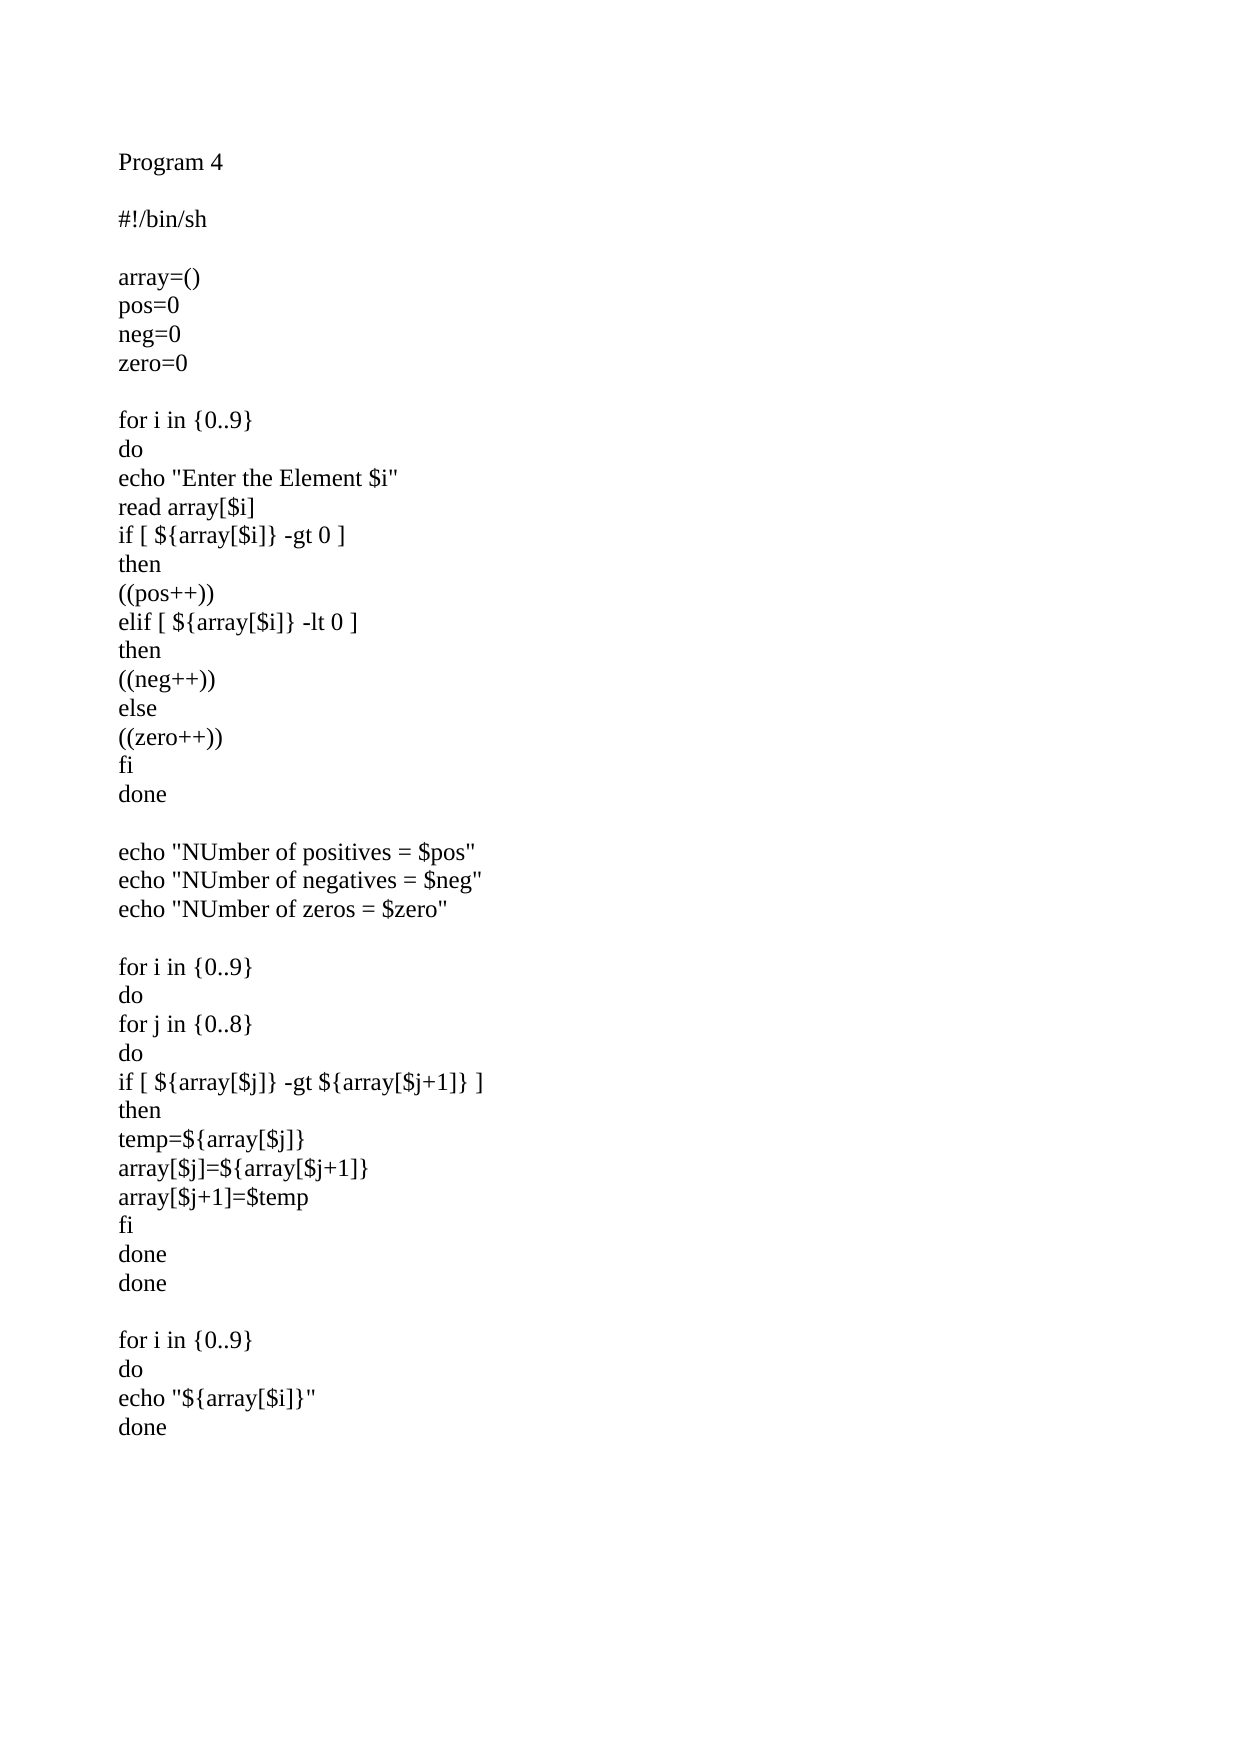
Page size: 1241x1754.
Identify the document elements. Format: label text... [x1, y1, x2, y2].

text if [ ${array[$j]} -gt ${array[$j+1]} ] [118, 1067, 1122, 1096]
text echo "NUmber of positives = $pos" [118, 837, 1122, 866]
text echo "Enter the Element $i" [118, 463, 1122, 492]
text temp=${array[$j]} [118, 1124, 1122, 1153]
text array[$j+1]=$temp [118, 1182, 1122, 1211]
text neg=0 [118, 319, 1122, 348]
text fi [118, 751, 1122, 779]
text echo "${array[$i]}" [118, 1383, 1122, 1412]
text ((neg++)) [118, 664, 1122, 693]
text zero=0 [118, 348, 1122, 377]
text elif [ ${array[$i]} -lt 0 ] [118, 607, 1122, 636]
text echo "NUmber of zeros = $zero" [118, 894, 1122, 923]
text for i in {0..9} [118, 1326, 1122, 1354]
text if [ ${array[$i]} -gt 0 ] [118, 521, 1122, 549]
text do [118, 434, 1122, 463]
text array=() [118, 262, 1122, 291]
text do [118, 1354, 1122, 1383]
text for j in {0..8} [118, 1009, 1122, 1038]
text done [118, 1239, 1122, 1268]
text read array[$i] [118, 492, 1122, 521]
text Program 4 [118, 147, 1122, 176]
text done [118, 1412, 1122, 1441]
text then [118, 1096, 1122, 1124]
text for i in {0..9} [118, 952, 1122, 981]
text ((zero++)) [118, 722, 1122, 751]
text array[$j]=${array[$j+1]} [118, 1153, 1122, 1182]
text do [118, 981, 1122, 1009]
text fi [118, 1211, 1122, 1239]
text else [118, 693, 1122, 722]
text done [118, 779, 1122, 808]
text pos=0 [118, 291, 1122, 319]
text then [118, 549, 1122, 578]
text #!/bin/sh [118, 204, 1122, 233]
text done [118, 1268, 1122, 1297]
text echo "NUmber of negatives = $neg" [118, 866, 1122, 894]
text for i in {0..9} [118, 406, 1122, 434]
text then [118, 636, 1122, 664]
text ((pos++)) [118, 578, 1122, 607]
text do [118, 1038, 1122, 1067]
